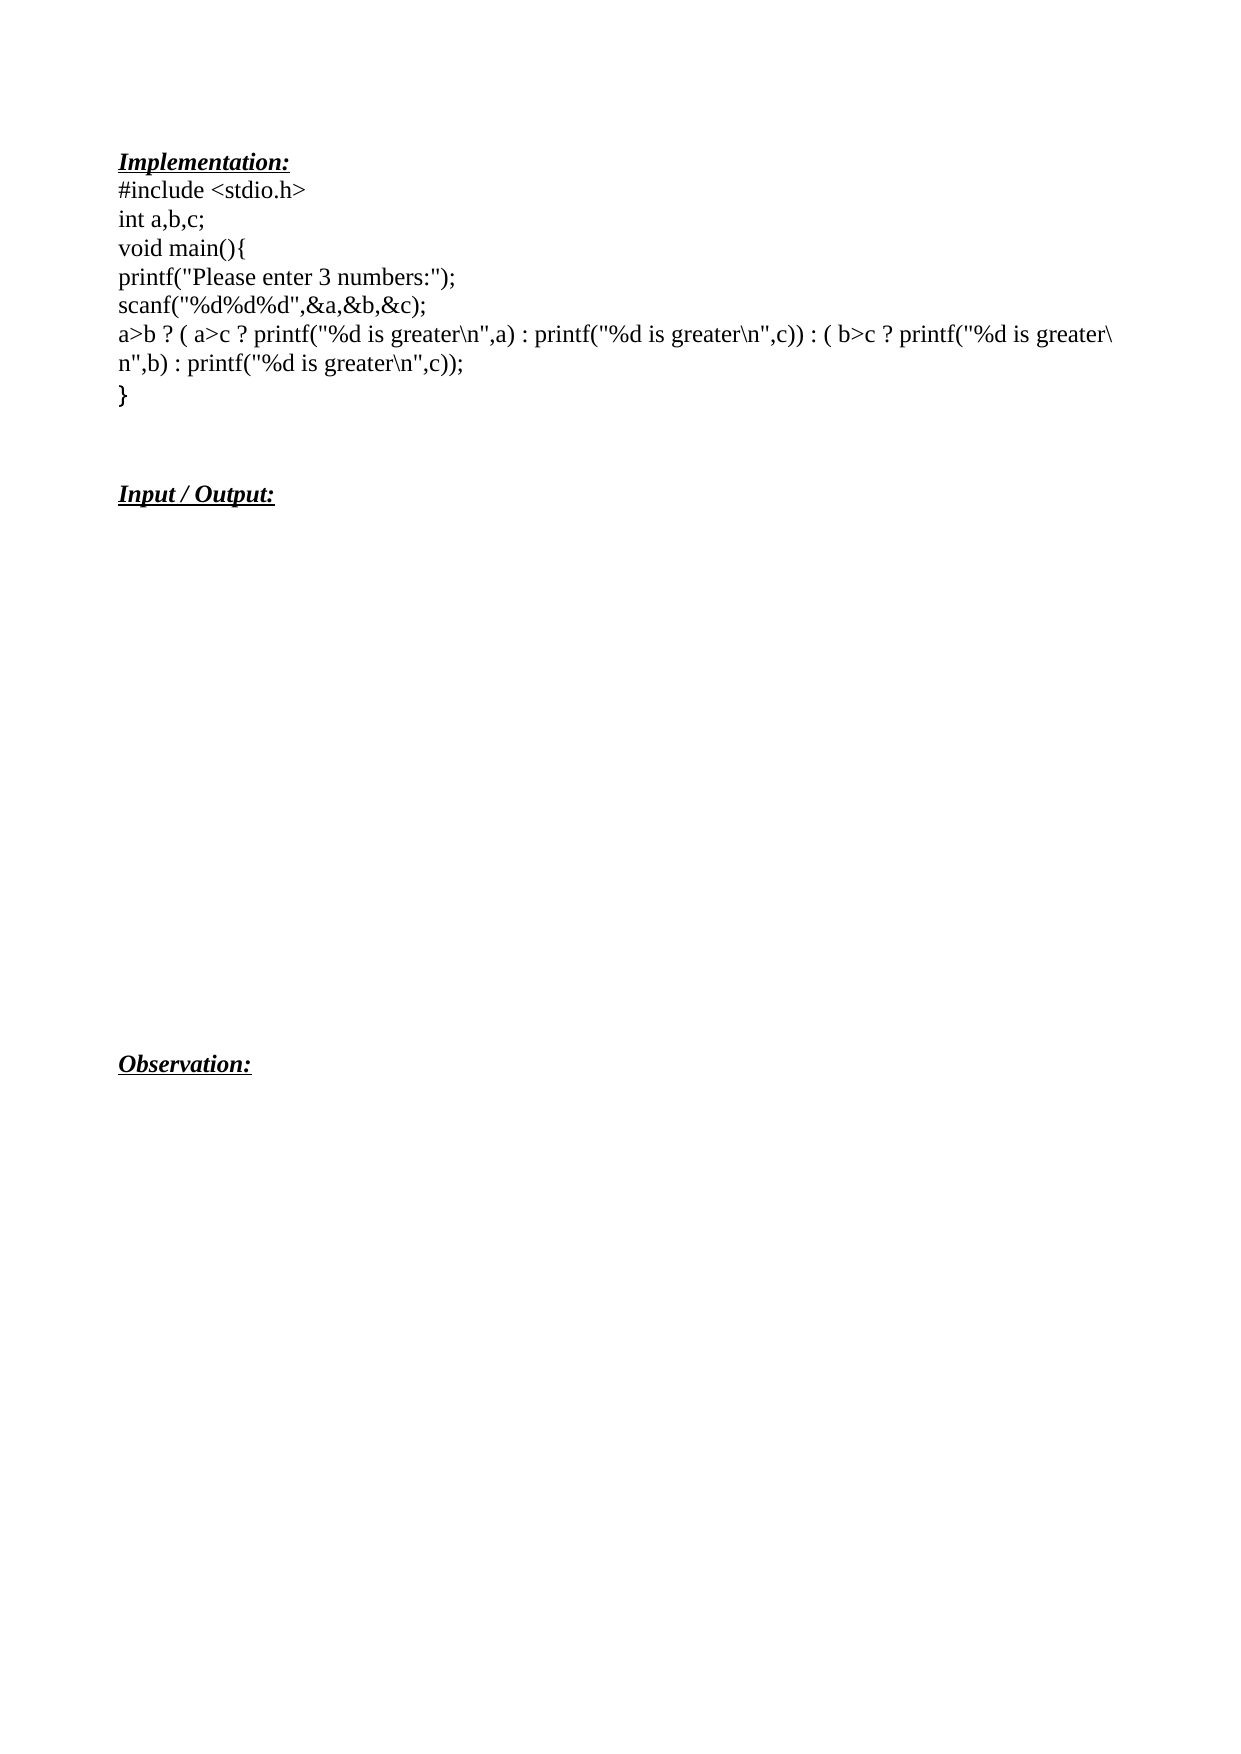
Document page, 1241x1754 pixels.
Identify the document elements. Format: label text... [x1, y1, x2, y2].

text void main(){ [118, 233, 1122, 262]
text scanf("%d%d%d",&a,&b,&c); [118, 291, 1122, 319]
text Implementation: [118, 147, 1122, 176]
text printf("Please enter 3 numbers:"); [118, 262, 1122, 291]
text } [118, 377, 1122, 411]
text #include <stdio.h> [118, 176, 1122, 204]
text Input / Output: [118, 479, 1122, 508]
text Observation: [118, 1049, 1122, 1077]
text a>b ? ( a>c ? printf("%d is greater\n",a) : printf("%d is greater\n",c)) : ( b>c ? printf("%d is greater\n",b) : printf("%d is greater\n",c)); [118, 319, 1122, 377]
text int a,b,c; [118, 204, 1122, 233]
picture [157, 666, 384, 906]
